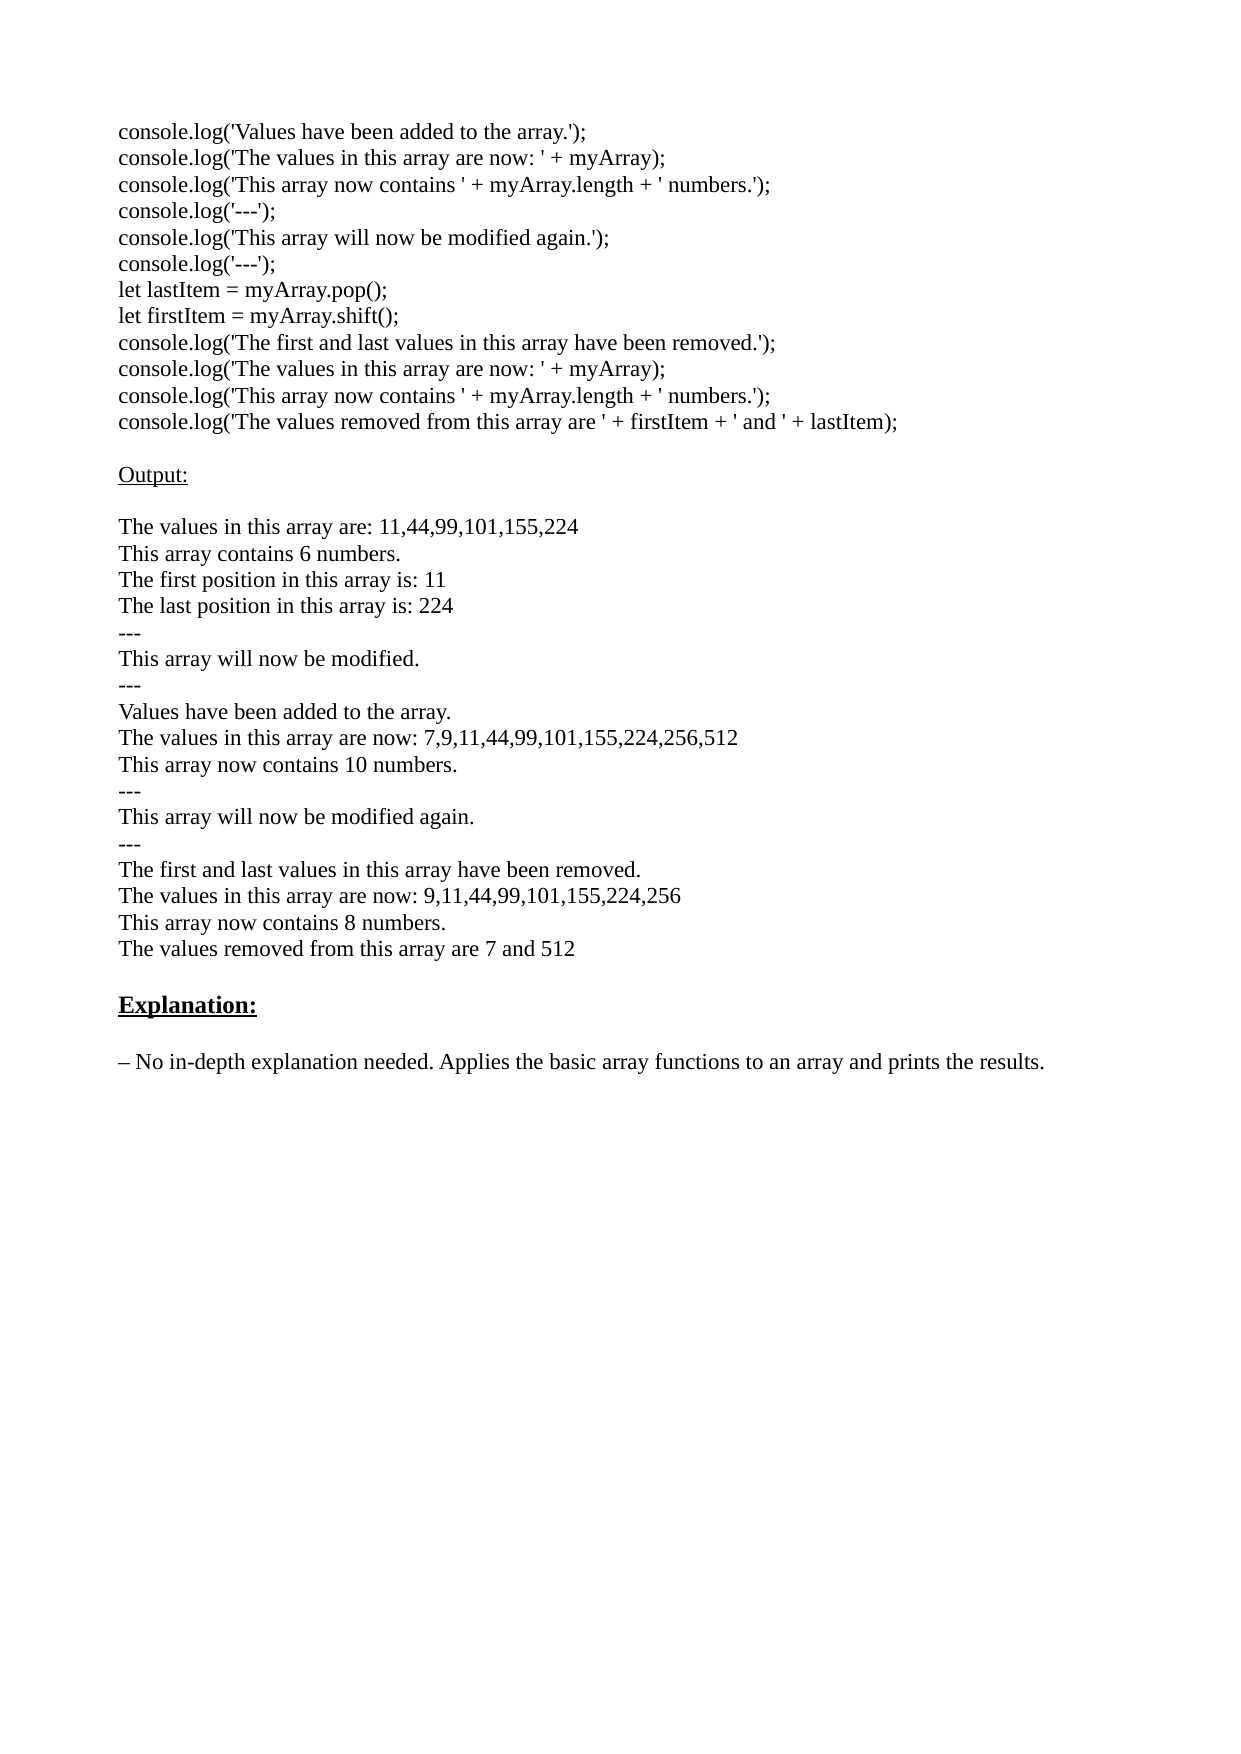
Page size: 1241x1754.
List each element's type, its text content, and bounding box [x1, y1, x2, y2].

text This array will now be modified. [118, 645, 1122, 672]
text console.log('This array now contains ' + myArray.length + ' numbers.'); [118, 171, 1122, 197]
text The first and last values in this array have been removed. [118, 856, 1122, 882]
text This array will now be modified again. [118, 803, 1122, 830]
text This array contains 6 numbers. [118, 540, 1122, 566]
text Values have been added to the array. [118, 698, 1122, 724]
text Explanation: [118, 990, 1122, 1019]
text let lastItem = myArray.pop(); [118, 276, 1122, 303]
text --- [118, 777, 1122, 803]
text The first position in this array is: 11 [118, 566, 1122, 592]
text This array now contains 8 numbers. [118, 909, 1122, 935]
text The values removed from this array are 7 and 512 [118, 935, 1122, 961]
text --- [118, 830, 1122, 856]
text console.log('This array now contains ' + myArray.length + ' numbers.'); [118, 382, 1122, 408]
text console.log('Values have been added to the array.'); [118, 118, 1122, 144]
text Output: [118, 461, 1122, 487]
text console.log('The values in this array are now: ' + myArray); [118, 355, 1122, 382]
text The values in this array are now: 9,11,44,99,101,155,224,256 [118, 882, 1122, 909]
text console.log('The values in this array are now: ' + myArray); [118, 144, 1122, 171]
text console.log('---'); [118, 250, 1122, 276]
text console.log('This array will now be modified again.'); [118, 223, 1122, 250]
text – No in-depth explanation needed. Applies the basic array functions to an array and prints the results. [118, 1048, 1122, 1074]
text --- [118, 672, 1122, 698]
text console.log('The first and last values in this array have been removed.'); [118, 329, 1122, 355]
text let firstItem = myArray.shift(); [118, 303, 1122, 329]
text This array now contains 10 numbers. [118, 751, 1122, 777]
text The values in this array are: 11,44,99,101,155,224 [118, 513, 1122, 540]
text --- [118, 619, 1122, 645]
text console.log('---'); [118, 197, 1122, 223]
text The values in this array are now: 7,9,11,44,99,101,155,224,256,512 [118, 724, 1122, 751]
text The last position in this array is: 224 [118, 592, 1122, 619]
text console.log('The values removed from this array are ' + firstItem + ' and ' + lastItem); [118, 408, 1122, 434]
